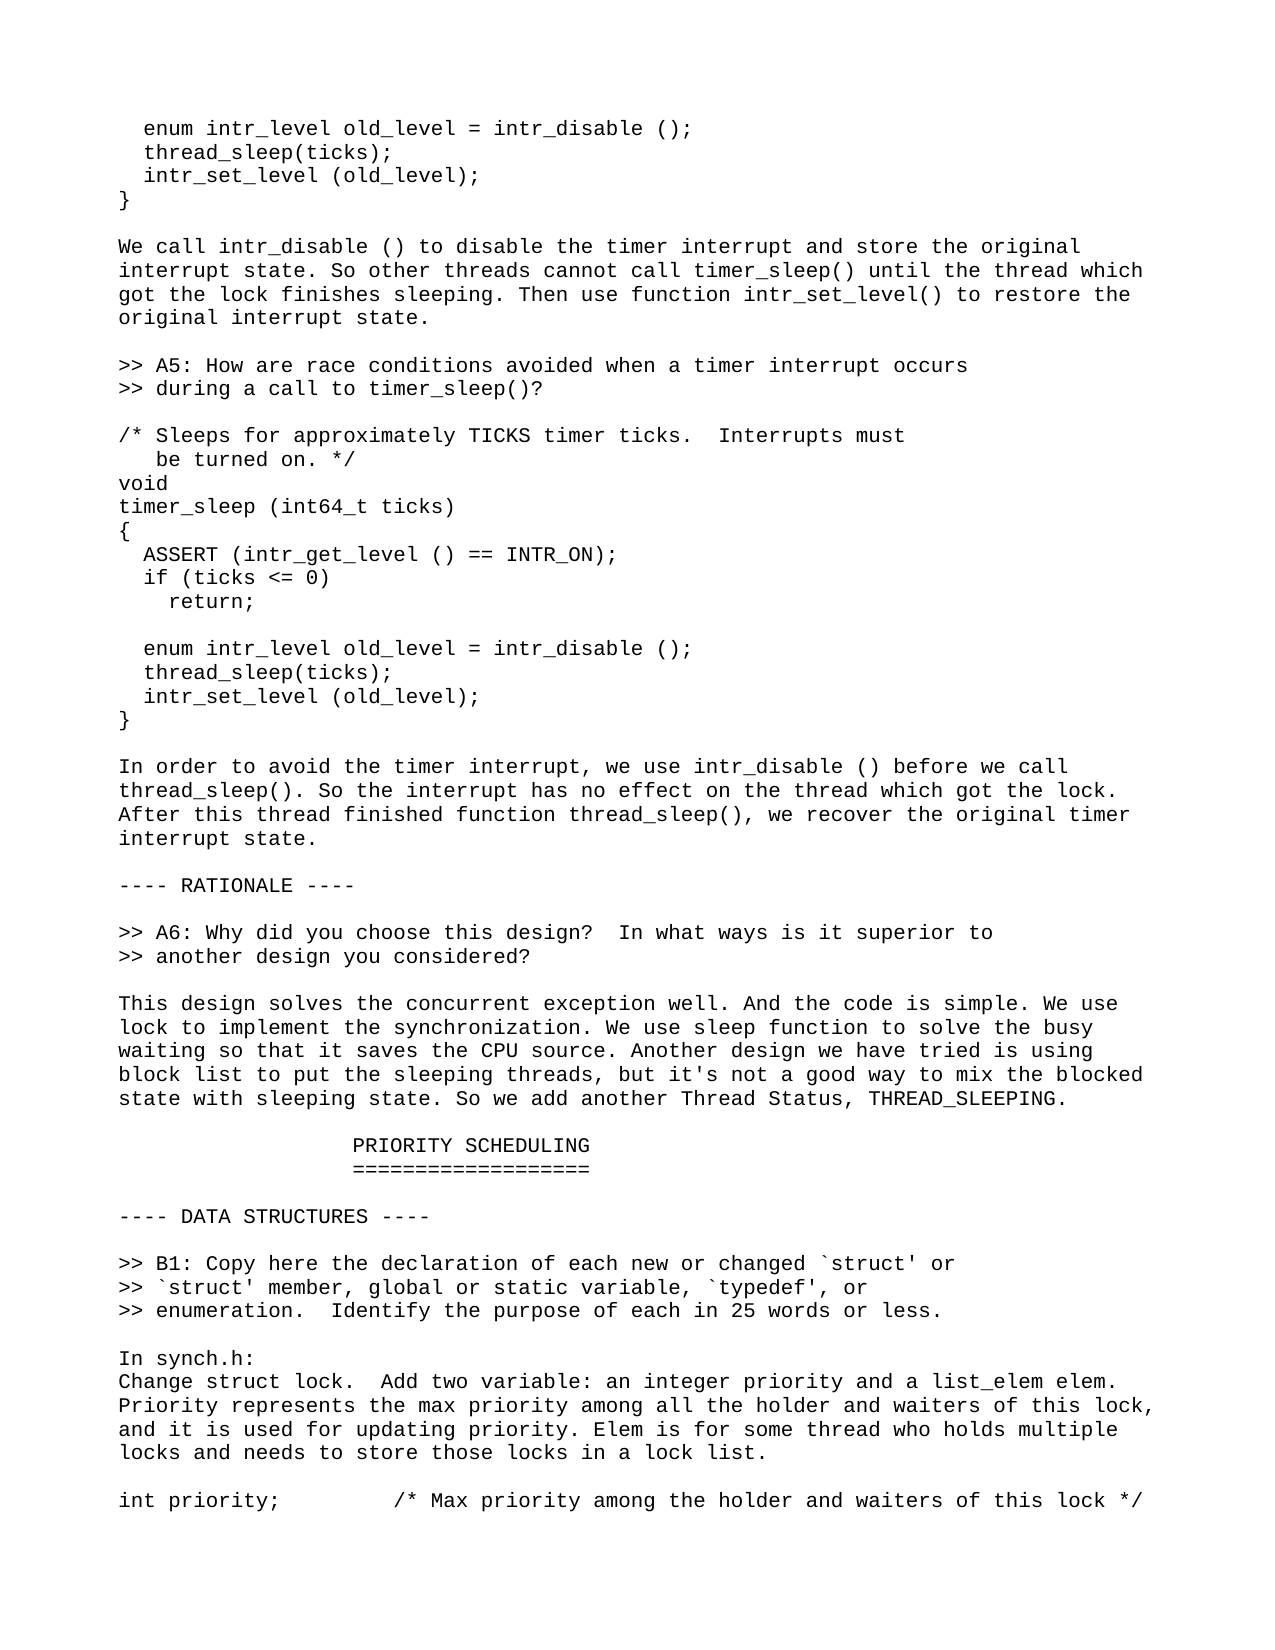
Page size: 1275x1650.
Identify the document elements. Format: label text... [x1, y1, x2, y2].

text if (ticks <= 0) [118, 567, 1157, 591]
text be turned on. */ [118, 449, 1157, 473]
text >> during a call to timer_sleep()? [118, 378, 1157, 402]
text enum intr_level old_level = intr_disable (); [118, 638, 1157, 662]
text In order to avoid the timer interrupt, we use intr_disable () before we call thread_sleep(). So the interrupt has no effect on the thread which got the lock. After this thread finished function thread_sleep(), we recover the original timer interrupt state. [118, 757, 1157, 851]
text We call intr_disable () to disable the timer interrupt and store the original interrupt state. So other threads cannot call timer_sleep() until the thread which got the lock finishes sleeping. Then use function intr_set_level() to restore the original interrupt state. [118, 236, 1157, 331]
text void [118, 473, 1157, 496]
text } [118, 709, 1157, 733]
text >> enumeration. Identify the purpose of each in 25 words or less. [118, 1300, 1157, 1324]
text >> A6: Why did you choose this design? In what ways is it superior to [118, 922, 1157, 946]
text ---- RATIONALE ---- [118, 875, 1157, 898]
text intr_set_level (old_level); [118, 165, 1157, 189]
text Change struct lock. Add two variable: an integer priority and a list_elem elem. Priority represents the max priority among all the holder and waiters of this lock, and it is used for updating priority. Elem is for some thread who holds multiple locks and needs to store those locks in a lock list. [118, 1371, 1157, 1466]
text >> another design you considered? [118, 946, 1157, 969]
text int priority; /* Max priority among the holder and waiters of this lock */ [118, 1489, 1157, 1513]
text >> `struct' member, global or static variable, `typedef', or [118, 1277, 1157, 1300]
text ---- DATA STRUCTURES ---- [118, 1206, 1157, 1229]
text PRIORITY SCHEDULING [118, 1135, 1157, 1158]
text =================== [118, 1158, 1157, 1182]
text enum intr_level old_level = intr_disable (); [118, 118, 1157, 142]
text >> A5: How are race conditions avoided when a timer interrupt occurs [118, 354, 1157, 378]
text { [118, 520, 1157, 544]
text ASSERT (intr_get_level () == INTR_ON); [118, 544, 1157, 567]
text /* Sleeps for approximately TICKS timer ticks. Interrupts must [118, 426, 1157, 449]
text intr_set_level (old_level); [118, 686, 1157, 709]
text } [118, 189, 1157, 213]
text timer_sleep (int64_t ticks) [118, 496, 1157, 520]
text >> B1: Copy here the declaration of each new or changed `struct' or [118, 1253, 1157, 1277]
text thread_sleep(ticks); [118, 142, 1157, 165]
text return; [118, 591, 1157, 615]
text This design solves the concurrent exception well. And the code is simple. We use lock to implement the synchronization. We use sleep function to solve the busy waiting so that it saves the CPU source. Another design we have tried is using block list to put the sleeping threads, but it's not a good way to mix the blocked state with sleeping state. So we add another Thread Status, THREAD_SLEEPING. [118, 993, 1157, 1111]
text In synch.h: [118, 1348, 1157, 1371]
text thread_sleep(ticks); [118, 662, 1157, 686]
